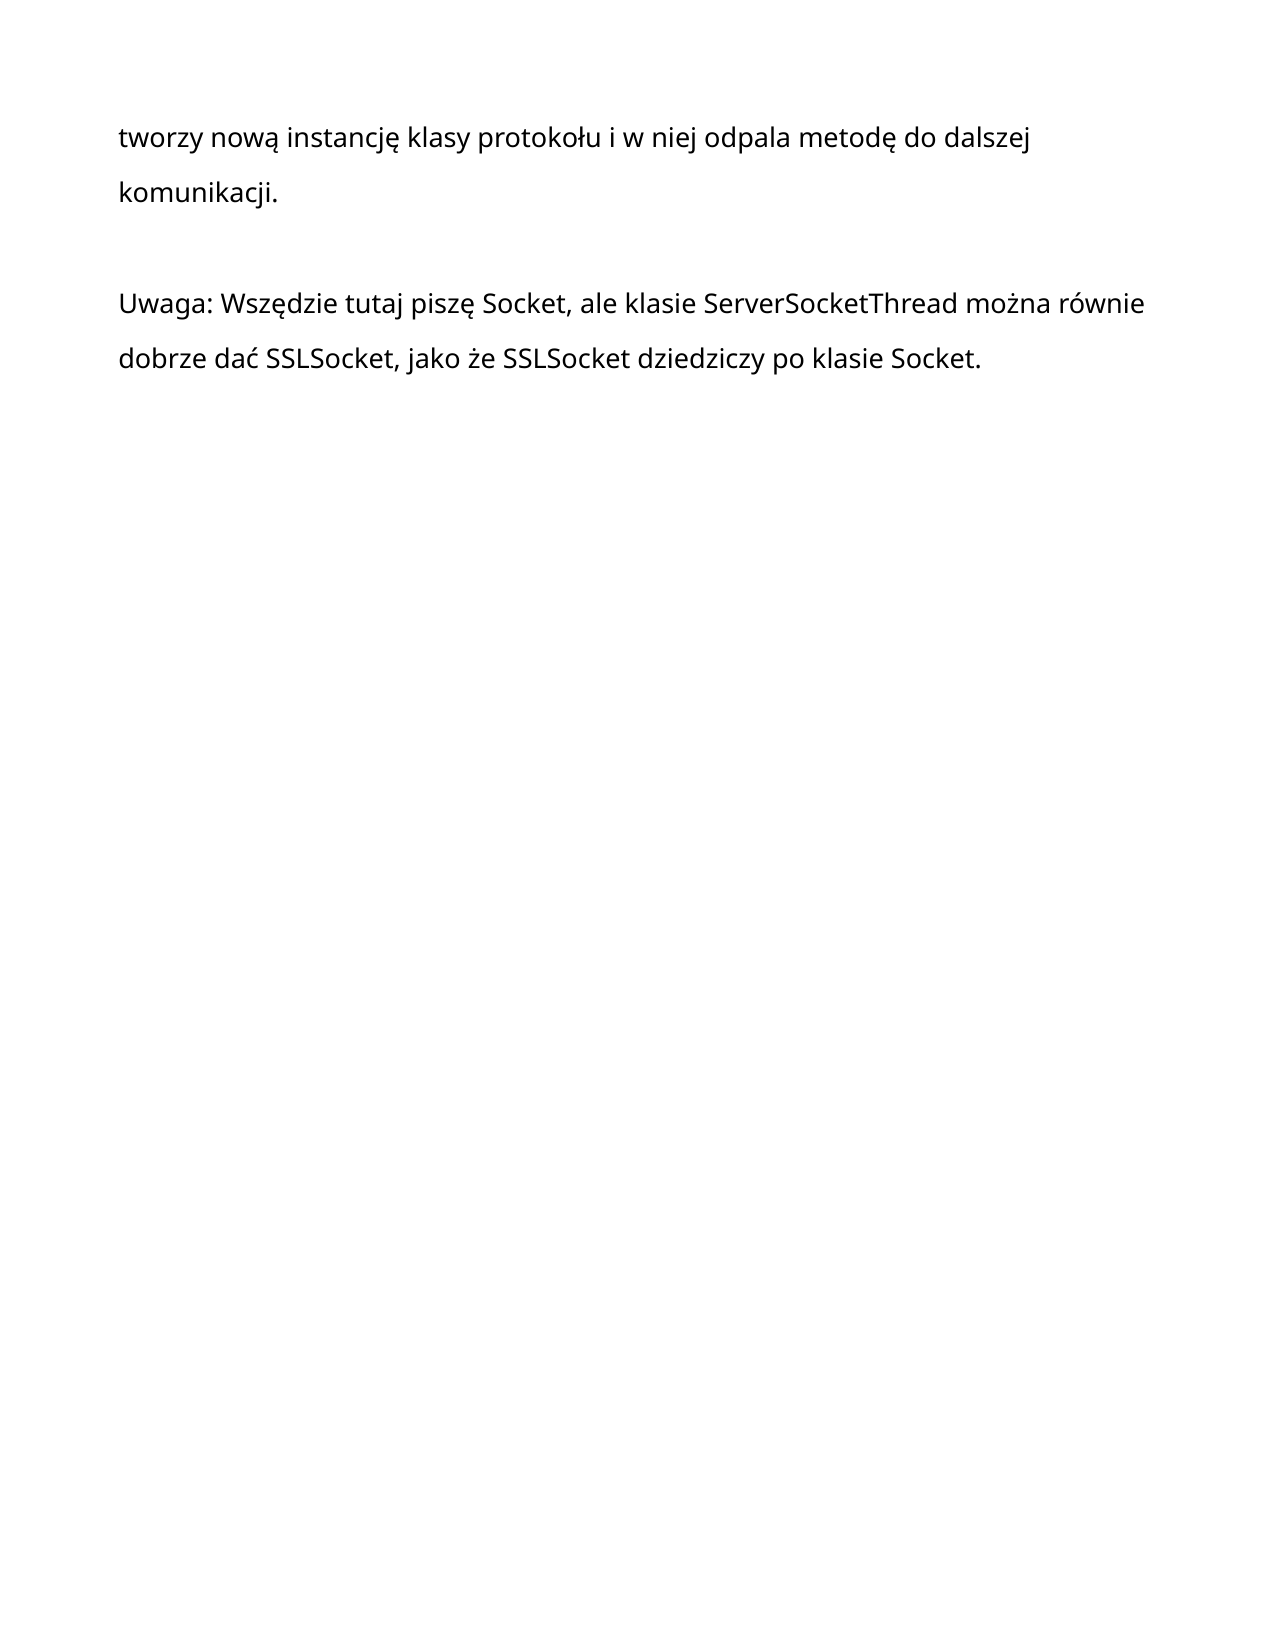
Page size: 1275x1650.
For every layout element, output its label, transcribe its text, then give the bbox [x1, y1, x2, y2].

text Uwaga: Wszędzie tutaj piszę Socket, ale klasie ServerSocketThread można równie dobrze dać SSLSocket, jako że SSLSocket dziedziczy po klasie Socket. [118, 284, 1157, 376]
text tworzy nową instancję klasy protokołu i w niej odpala metodę do dalszej komunikacji. [118, 118, 1157, 210]
